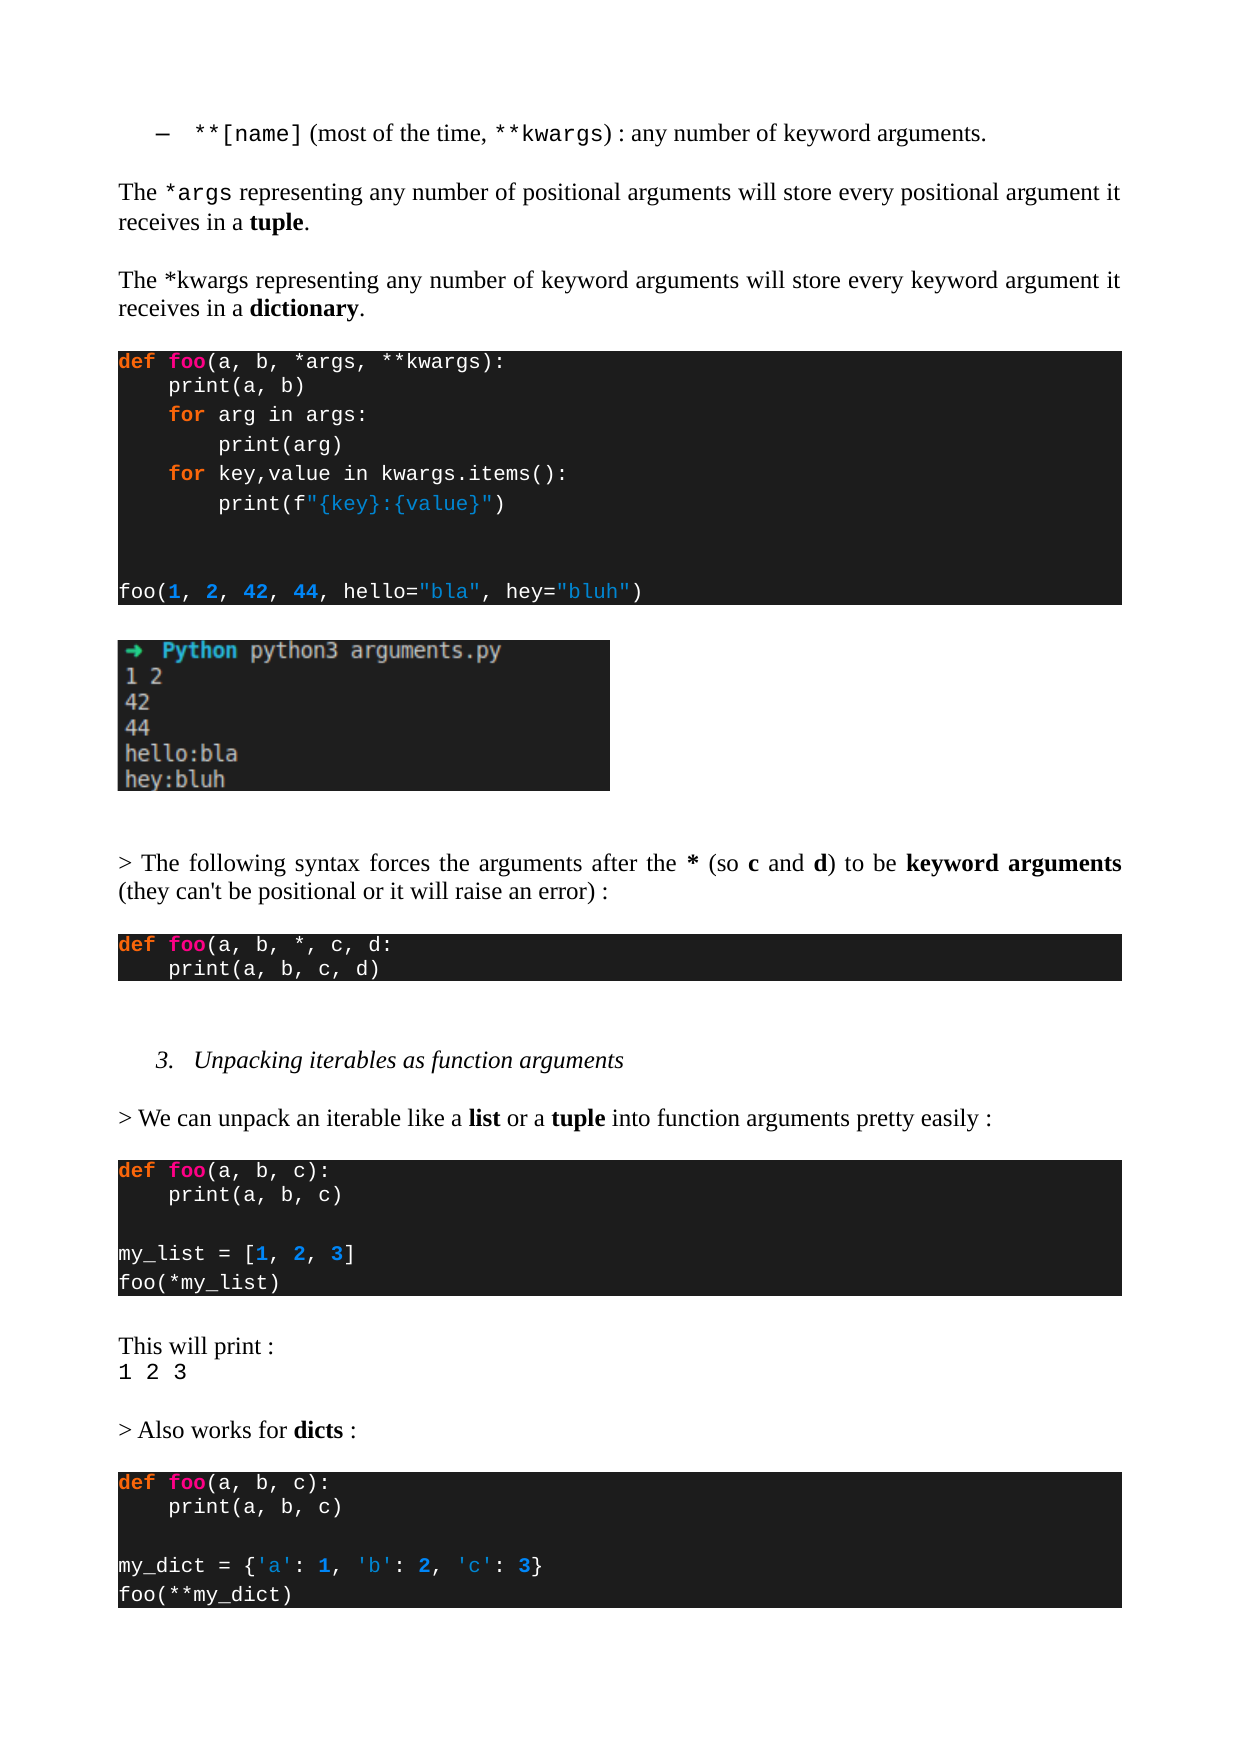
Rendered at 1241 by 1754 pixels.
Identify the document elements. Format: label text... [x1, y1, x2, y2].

text print(a, b, c, d) [118, 957, 1122, 981]
text > We can unpack an iterable like a list or a tuple into function arguments pretty easily : [118, 1103, 1122, 1131]
text def foo(a, b, c): [118, 1472, 1122, 1496]
text This will print : [118, 1331, 1122, 1360]
text def foo(a, b, *args, **kwargs): [118, 351, 1122, 375]
text print(arg) [118, 434, 1122, 457]
text print(a, b, c) [118, 1184, 1122, 1207]
text print(a, b) [118, 375, 1122, 398]
text def foo(a, b, *, c, d: [118, 934, 1122, 957]
list **[name] (most of the time, **kwargs) : any number of keyword arguments. [156, 118, 1122, 148]
text foo(1, 2, 42, 44, hello="bla", hey="bluh") [118, 581, 1122, 605]
text > The following syntax forces the arguments after the * (so c and d) to be keyword arguments (they can't be positional or it will raise an error) : [118, 848, 1122, 905]
text for key,value in kwargs.items(): [118, 463, 1122, 487]
text foo(*my_list) [118, 1272, 1122, 1296]
list Unpacking iterables as function arguments [156, 1045, 1122, 1074]
text my_list = [1, 2, 3] [118, 1243, 1122, 1266]
text The *args representing any number of positional arguments will store every positional argument it receives in a tuple. [118, 177, 1122, 236]
text my_dict = {'a': 1, 'b': 2, 'c': 3} [118, 1555, 1122, 1578]
text The *kwargs representing any number of keyword arguments will store every keyword argument it receives in a dictionary. [118, 265, 1122, 322]
text print(f"{key}:{value}") [118, 493, 1122, 516]
text for arg in args: [118, 404, 1122, 428]
text print(a, b, c) [118, 1496, 1122, 1519]
text foo(**my_dict) [118, 1584, 1122, 1608]
text def foo(a, b, c): [118, 1160, 1122, 1184]
text > Also works for dicts : [118, 1415, 1122, 1443]
text 1 2 3 [118, 1360, 1122, 1386]
